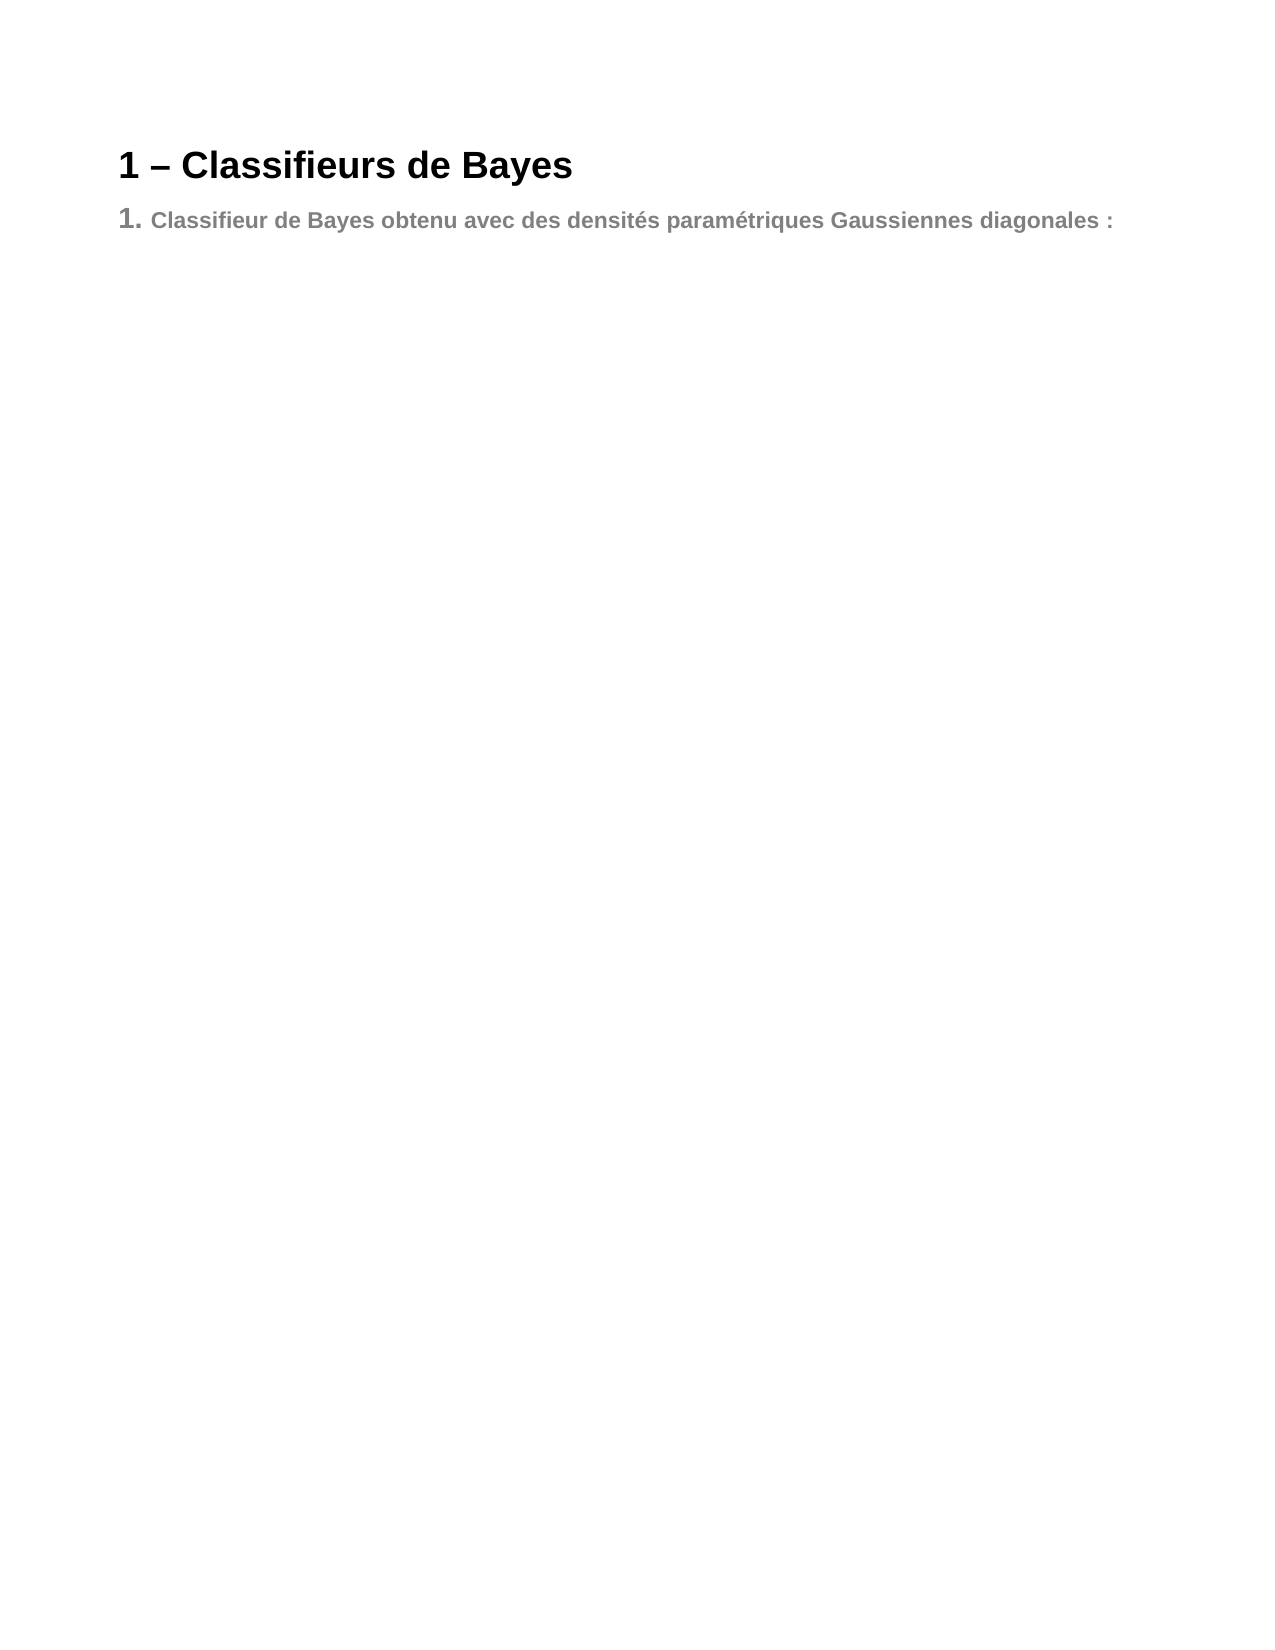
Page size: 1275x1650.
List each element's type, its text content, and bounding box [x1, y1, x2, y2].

subtitle 1. Classifieur de Bayes obtenu avec des densités paramétriques Gaussiennes diagonales : [118, 201, 1157, 235]
subtitle 1 – Classifieurs de Bayes [118, 143, 1157, 187]
